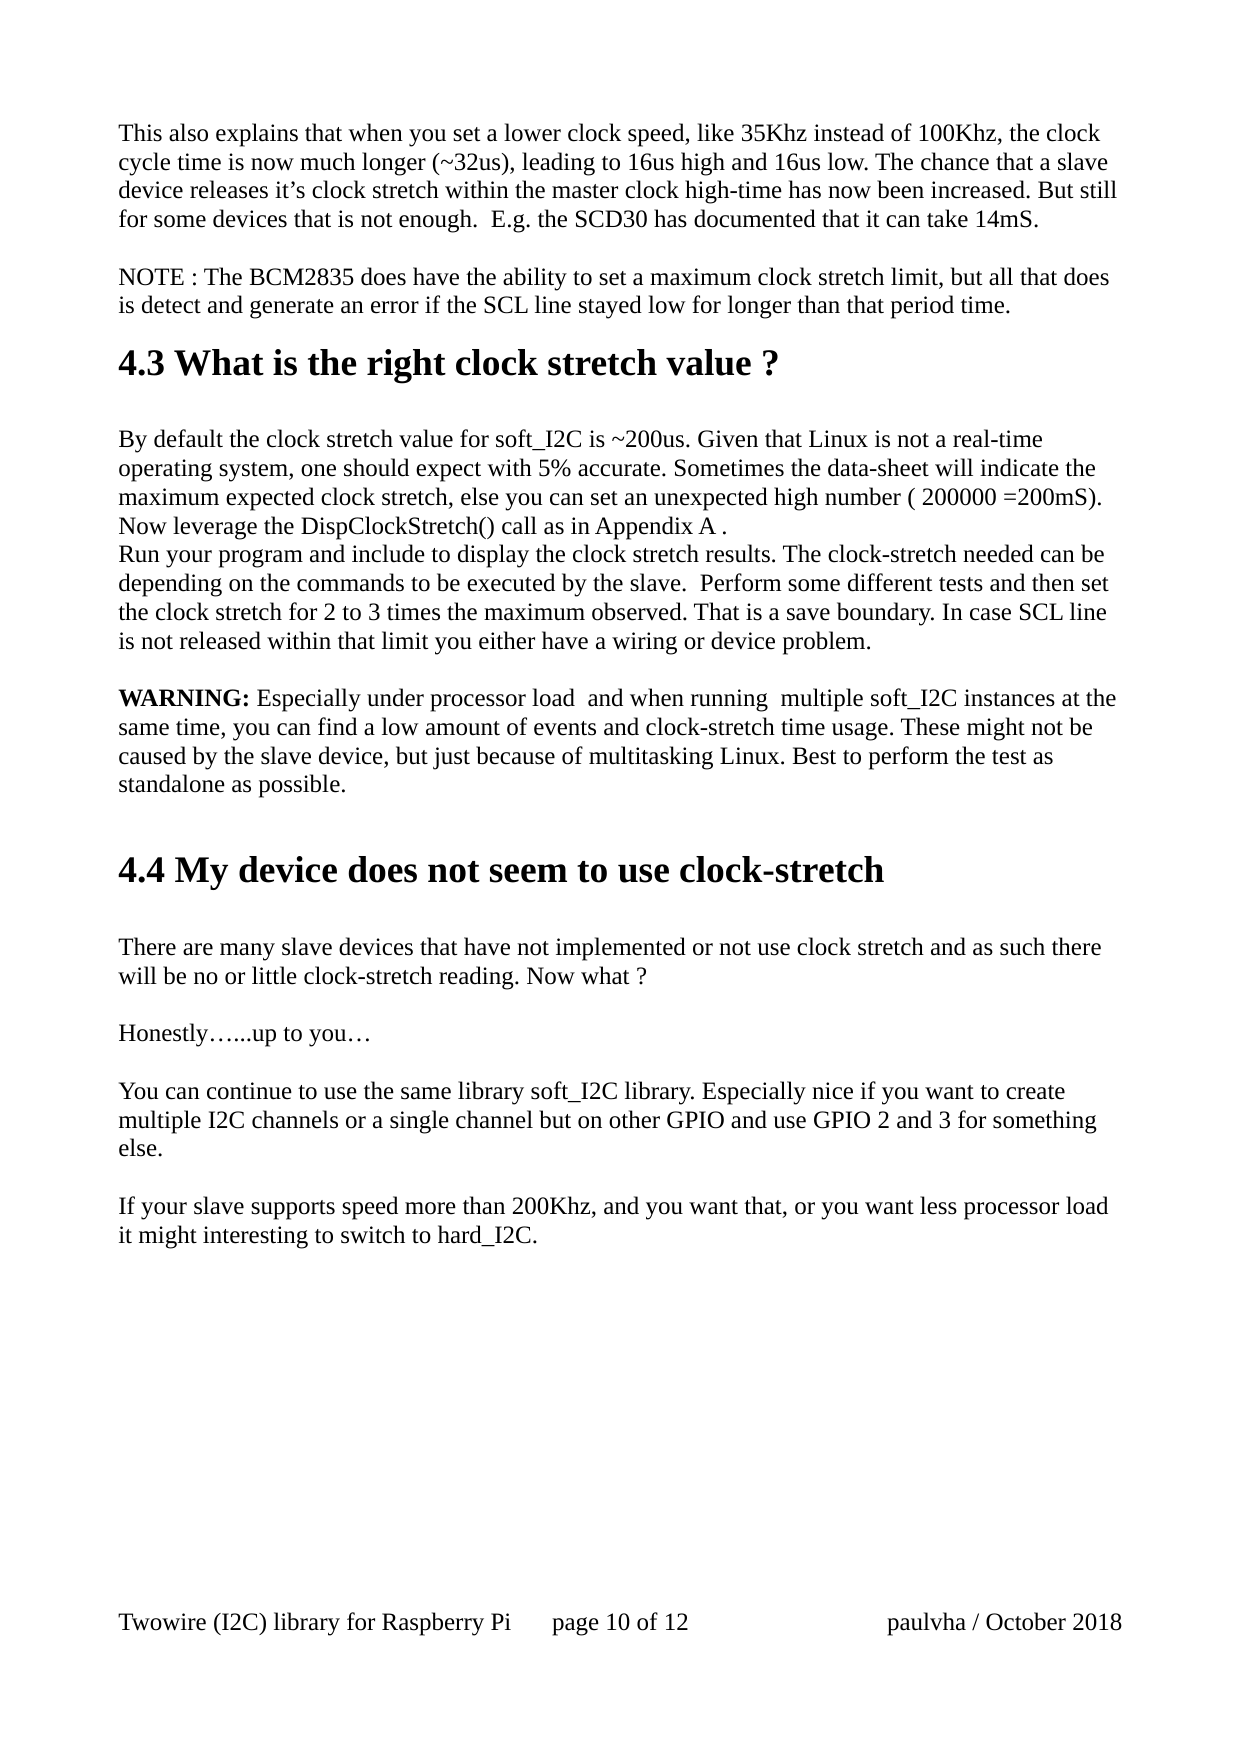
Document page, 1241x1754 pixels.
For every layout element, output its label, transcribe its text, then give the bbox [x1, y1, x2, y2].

text By default the clock stretch value for soft_I2C is ~200us. Given that Linux is not a real-time operating system, one should expect with 5% accurate. Sometimes the data-sheet will indicate the maximum expected clock stretch, else you can set an unexpected high number ( 200000 =200mS). Now leverage the DispClockStretch() call as in Appendix A . [118, 424, 1122, 539]
text If your slave supports speed more than 200Khz, and you want that, or you want less processor load it might interesting to switch to hard_I2C. [118, 1191, 1122, 1248]
text WARNING: Especially under processor load and when running multiple soft_I2C instances at the same time, you can find a low amount of events and clock-stretch time usage. These might not be caused by the slave device, but just because of multitasking Linux. Best to perform the test as standalone as possible. [118, 683, 1122, 798]
subtitle 4.3 What is the right clock stretch value ? [118, 340, 1122, 383]
text You can continue to use the same library soft_I2C library. Especially nice if you want to create multiple I2C channels or a single channel but on other GPIO and use GPIO 2 and 3 for something else. [118, 1076, 1122, 1162]
text Run your program and include to display the clock stretch results. The clock-stretch needed can be depending on the commands to be executed by the slave. Perform some different tests and then set the clock stretch for 2 to 3 times the maximum observed. That is a save boundary. In case SCL line is not released within that limit you either have a wiring or device problem. [118, 539, 1122, 654]
text NOTE : The BCM2835 does have the ability to set a maximum clock stretch limit, but all that does is detect and generate an error if the SCL line stayed low for longer than that period time. [118, 262, 1122, 319]
text Honestly…...up to you… [118, 1018, 1122, 1047]
text There are many slave devices that have not implemented or not use clock stretch and as such there will be no or little clock-stretch reading. Now what ? [118, 932, 1122, 990]
subtitle 4.4 My device does not seem to use clock-stretch [118, 848, 1122, 891]
text This also explains that when you set a lower clock speed, like 35Khz instead of 100Khz, the clock cycle time is now much longer (~32us), leading to 16us high and 16us low. The chance that a slave device releases it’s clock stretch within the master clock high-time has now been increased. But still for some devices that is not enough. E.g. the SCD30 has documented that it can take 14mS. [118, 118, 1122, 233]
